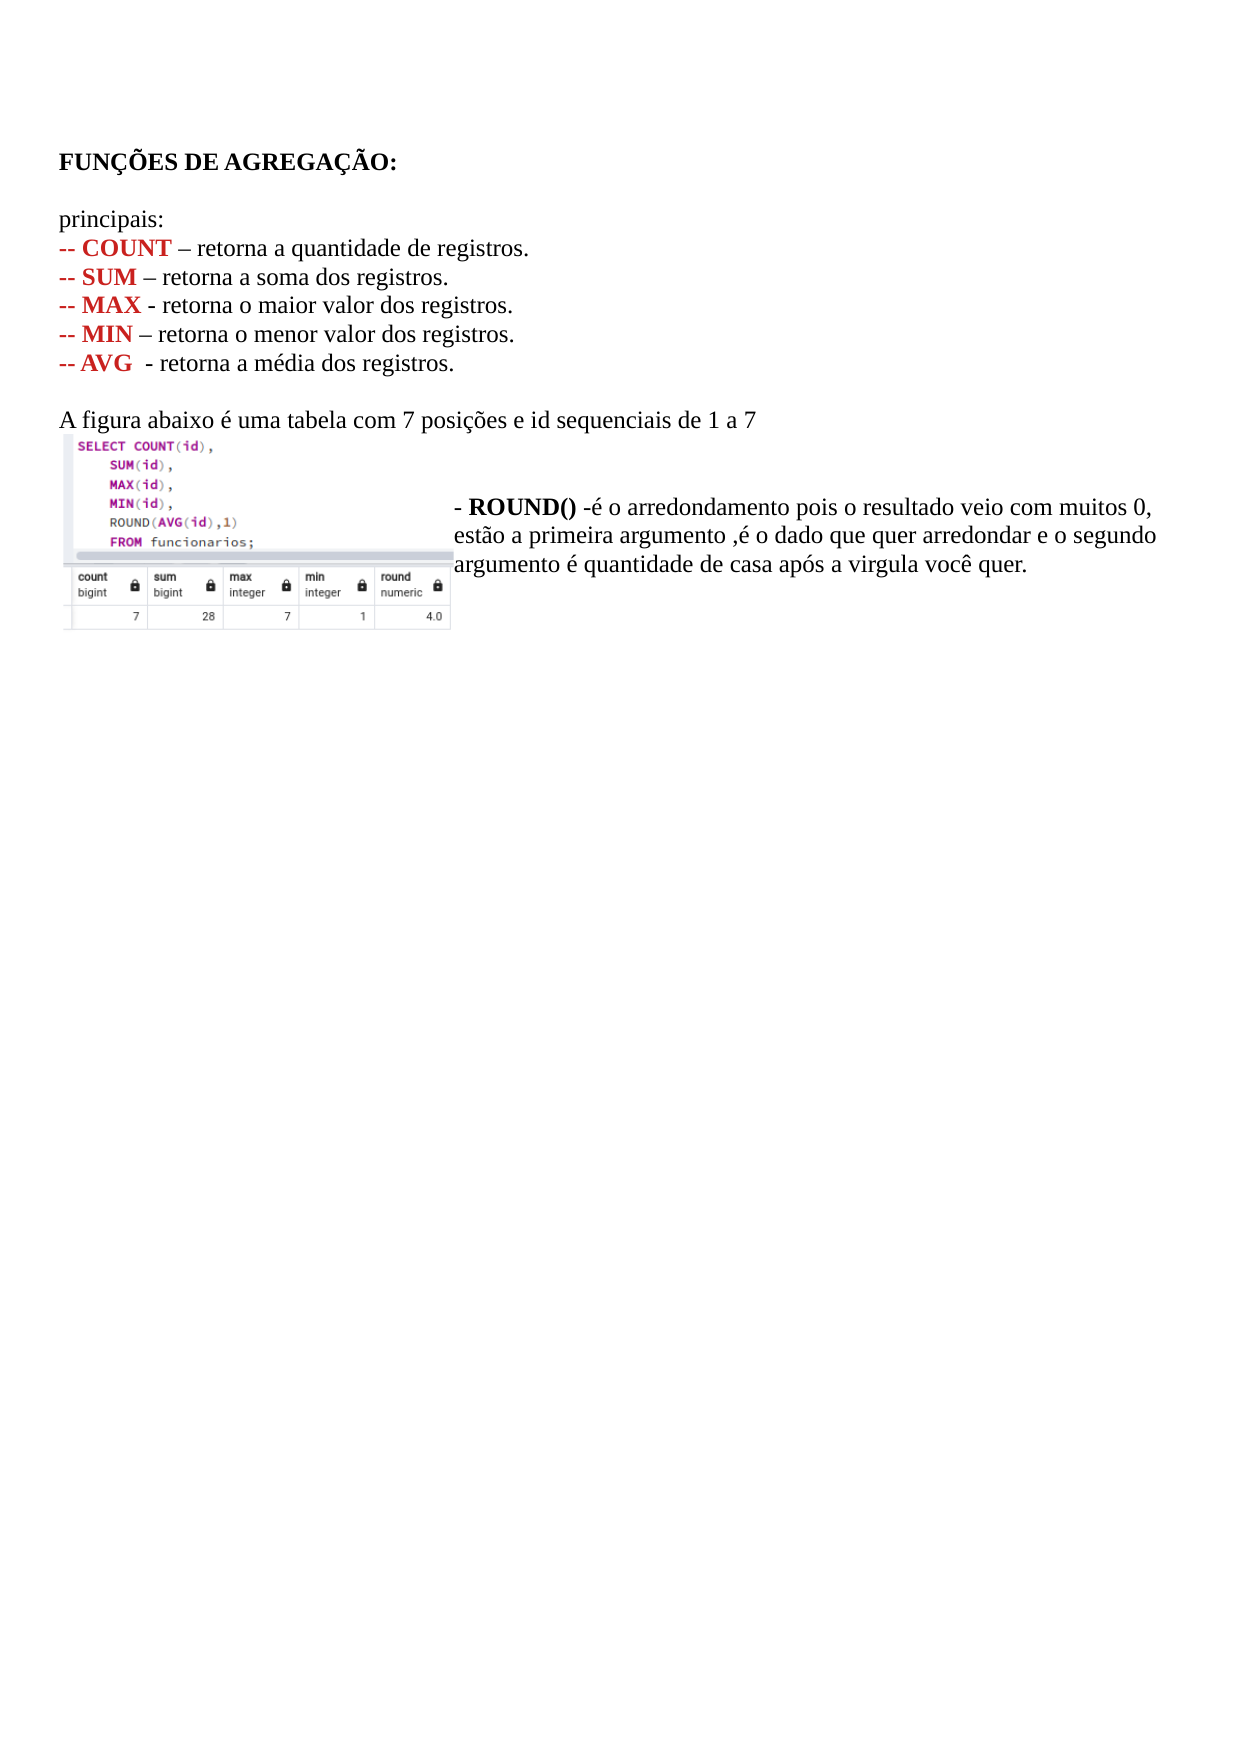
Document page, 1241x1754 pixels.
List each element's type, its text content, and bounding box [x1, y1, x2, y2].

text A figura abaixo é uma tabela com 7 posições e id sequenciais de 1 a 7 [59, 406, 1198, 434]
text -- AVG - retorna a média dos registros. [59, 348, 1198, 377]
text FUNÇÕES DE AGREGAÇÃO: [59, 147, 1198, 176]
text -- MIN – retorna o menor valor dos registros. [59, 319, 1198, 348]
text -- COUNT – retorna a quantidade de registros. [59, 233, 1198, 262]
text -- SUM – retorna a soma dos registros. [59, 262, 1198, 291]
text - ROUND() -é o arredondamento pois o resultado veio com muitos 0, estão a primeira argumento ,é o dado que quer arredondar e o segundo argumento é quantidade de casa após a virgula você quer. [454, 492, 1198, 578]
picture [63, 434, 454, 635]
text -- MAX - retorna o maior valor dos registros. [59, 291, 1198, 319]
text principais: [59, 204, 1198, 233]
